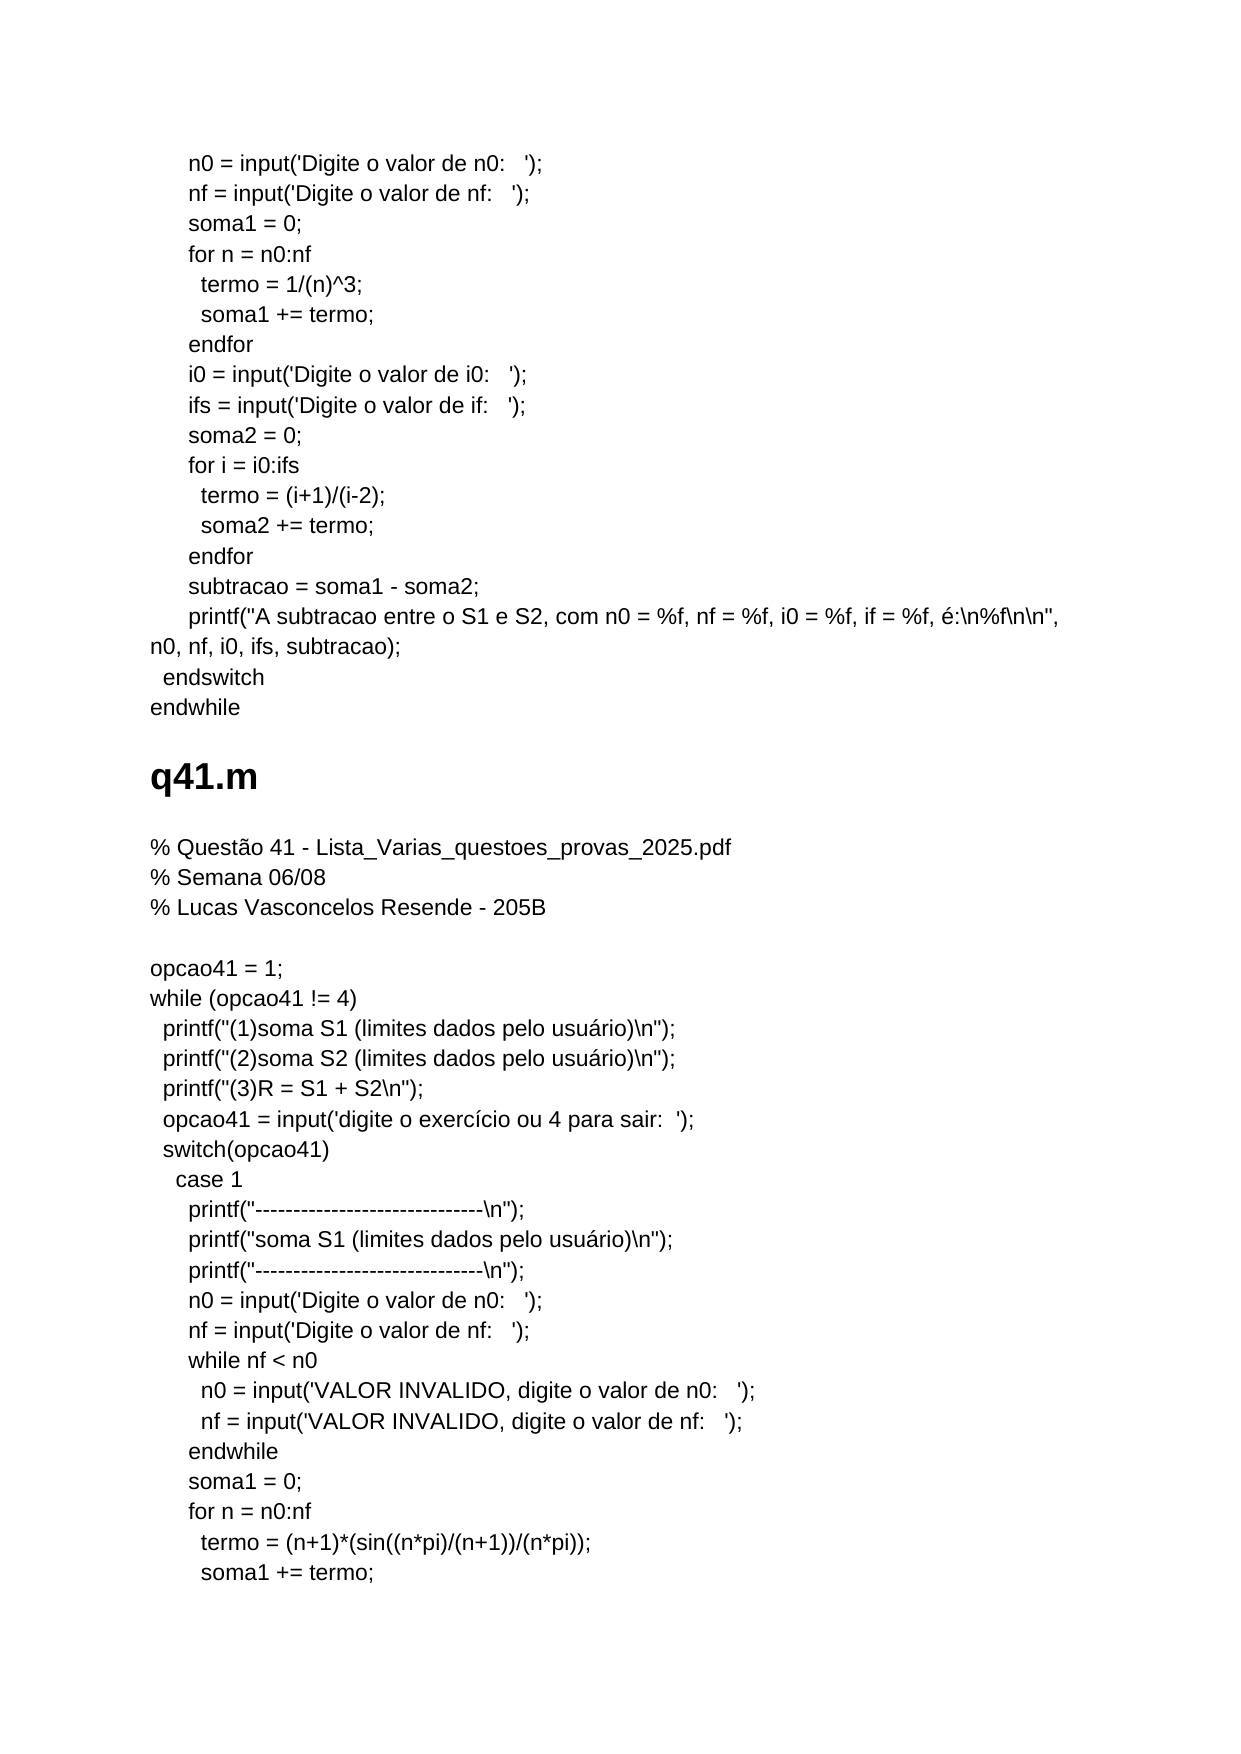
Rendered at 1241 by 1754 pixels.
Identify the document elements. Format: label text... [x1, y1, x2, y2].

text soma2 = 0; [150, 422, 1090, 448]
text endwhile [150, 1438, 1090, 1464]
text while nf < n0 [150, 1347, 1090, 1374]
text ifs = input('Digite o valor de if: '); [150, 392, 1090, 418]
text printf("(1)soma S1 (limites dados pelo usuário)\n"); [150, 1015, 1090, 1041]
text endswitch [150, 663, 1090, 690]
text printf("(3)R = S1 + S2\n"); [150, 1075, 1090, 1102]
title q41.m [150, 754, 1090, 797]
text termo = (n+1)*(sin((n*pi)/(n+1))/(n*pi)); [150, 1528, 1090, 1555]
text endwhile [150, 694, 1090, 720]
text soma1 = 0; [150, 210, 1090, 237]
text switch(opcao41) [150, 1136, 1090, 1162]
text opcao41 = input('digite o exercício ou 4 para sair: '); [150, 1106, 1090, 1132]
text termo = (i+1)/(i-2); [150, 482, 1090, 509]
text for i = i0:ifs [150, 452, 1090, 478]
text termo = 1/(n)^3; [150, 271, 1090, 297]
text printf("------------------------------\n"); [150, 1196, 1090, 1223]
text printf("A subtracao entre o S1 e S2, com n0 = %f, nf = %f, i0 = %f, if = %f, é:\n%f\n\n", n0, nf, i0, ifs, subtracao); [150, 603, 1090, 660]
text subtracao = soma1 - soma2; [150, 573, 1090, 599]
text printf("soma S1 (limites dados pelo usuário)\n"); [150, 1226, 1090, 1253]
text n0 = input('Digite o valor de n0: '); [150, 150, 1090, 176]
text i0 = input('Digite o valor de i0: '); [150, 361, 1090, 388]
text for n = n0:nf [150, 1498, 1090, 1525]
text nf = input('Digite o valor de nf: '); [150, 180, 1090, 207]
text % Semana 06/08 [150, 864, 1090, 890]
text case 1 [150, 1166, 1090, 1192]
text n0 = input('Digite o valor de n0: '); [150, 1287, 1090, 1313]
text endfor [150, 331, 1090, 358]
text for n = n0:nf [150, 241, 1090, 267]
text n0 = input('VALOR INVALIDO, digite o valor de n0: '); [150, 1377, 1090, 1404]
text while (opcao41 != 4) [150, 985, 1090, 1011]
text % Questão 41 - Lista_Varias_questoes_provas_2025.pdf [150, 834, 1090, 860]
text soma1 += termo; [150, 301, 1090, 327]
text nf = input('VALOR INVALIDO, digite o valor de nf: '); [150, 1408, 1090, 1434]
text opcao41 = 1; [150, 954, 1090, 981]
text printf("(2)soma S2 (limites dados pelo usuário)\n"); [150, 1045, 1090, 1072]
text soma1 = 0; [150, 1468, 1090, 1494]
text printf("------------------------------\n"); [150, 1257, 1090, 1283]
text nf = input('Digite o valor de nf: '); [150, 1317, 1090, 1343]
text % Lucas Vasconcelos Resende - 205B [150, 894, 1090, 921]
text soma2 += termo; [150, 512, 1090, 539]
text endfor [150, 543, 1090, 569]
text soma1 += termo; [150, 1559, 1090, 1585]
